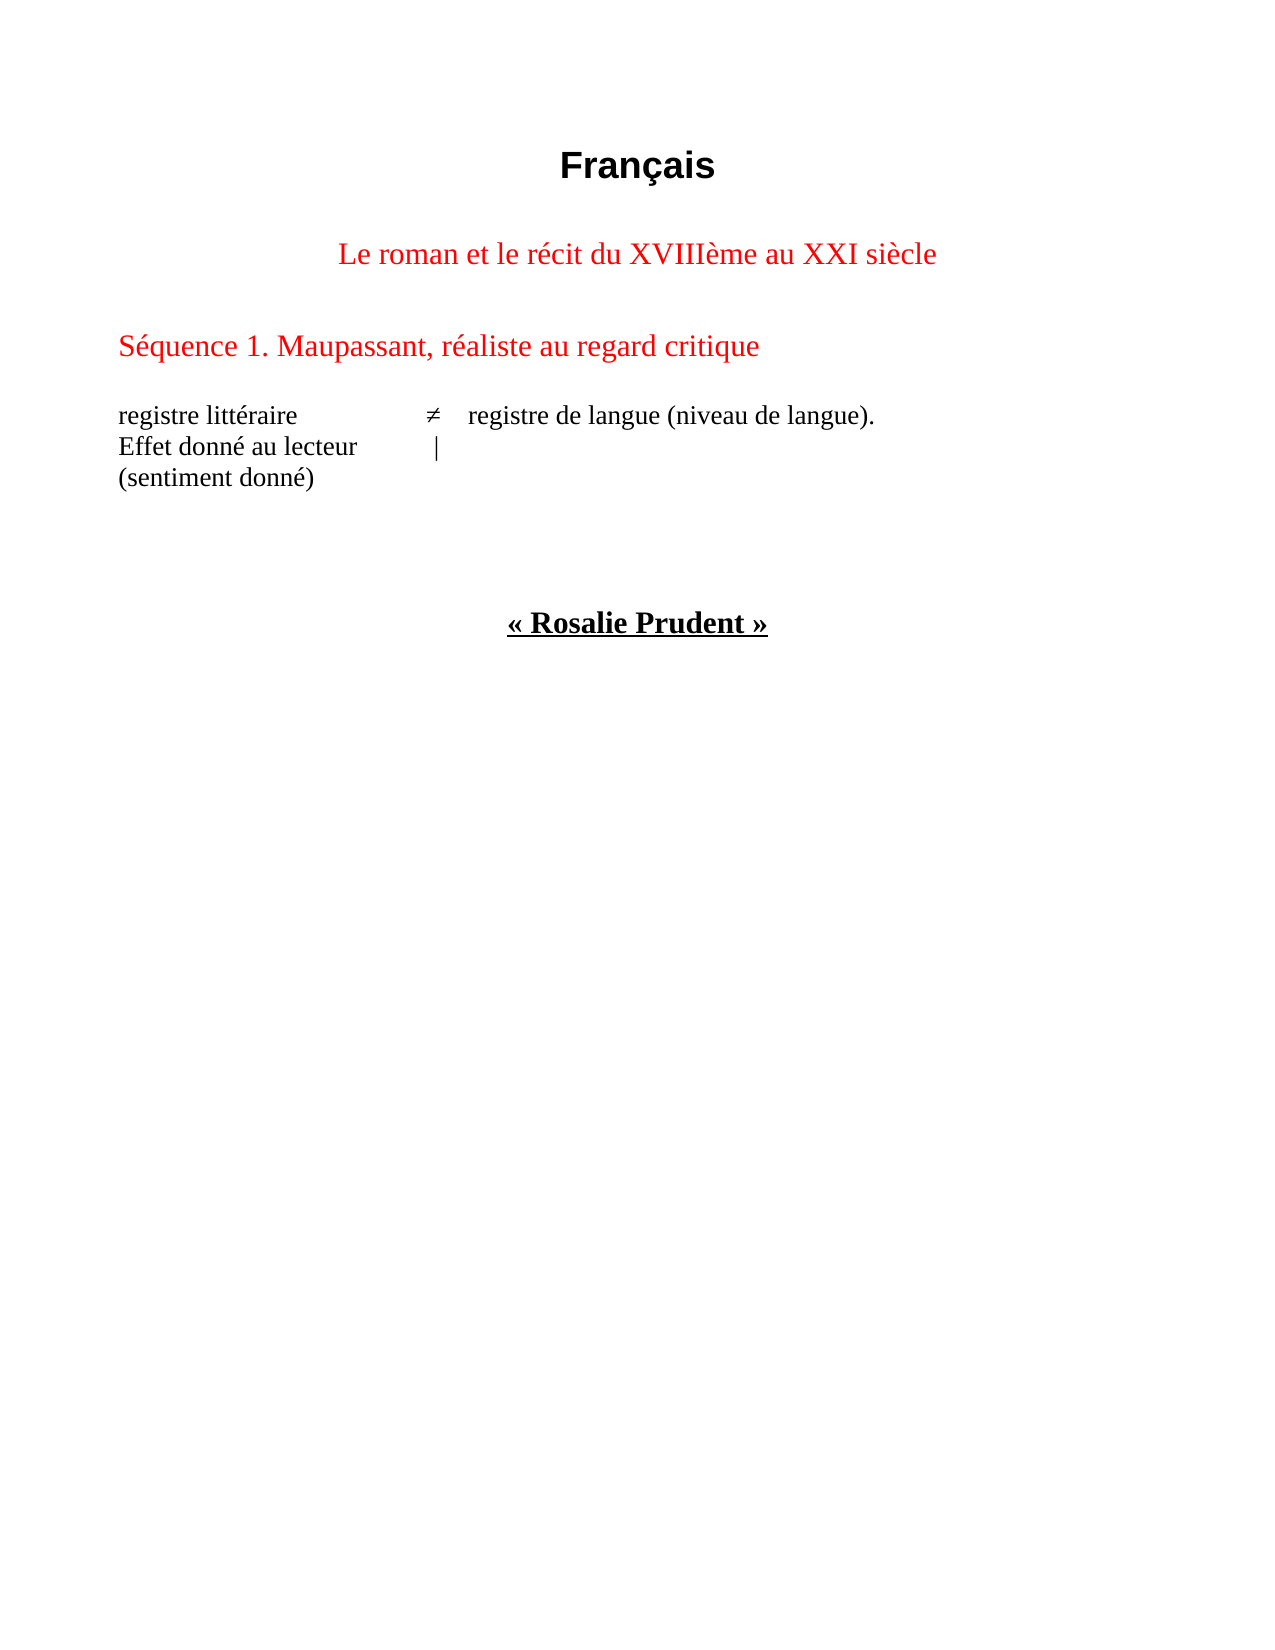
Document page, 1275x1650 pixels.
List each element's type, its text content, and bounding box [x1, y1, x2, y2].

text « Rosalie Prudent » [118, 604, 1157, 640]
subtitle Français [118, 143, 1157, 187]
text Le roman et le récit du XVIIIème au XXI siècle [118, 235, 1157, 271]
text Séquence 1. Maupassant, réaliste au regard critique [118, 327, 1157, 363]
text (sentiment donné) [118, 461, 1157, 492]
text Effet donné au lecteur | [118, 430, 1157, 461]
text registre littéraire ≠ registre de langue (niveau de langue). [118, 399, 1157, 430]
